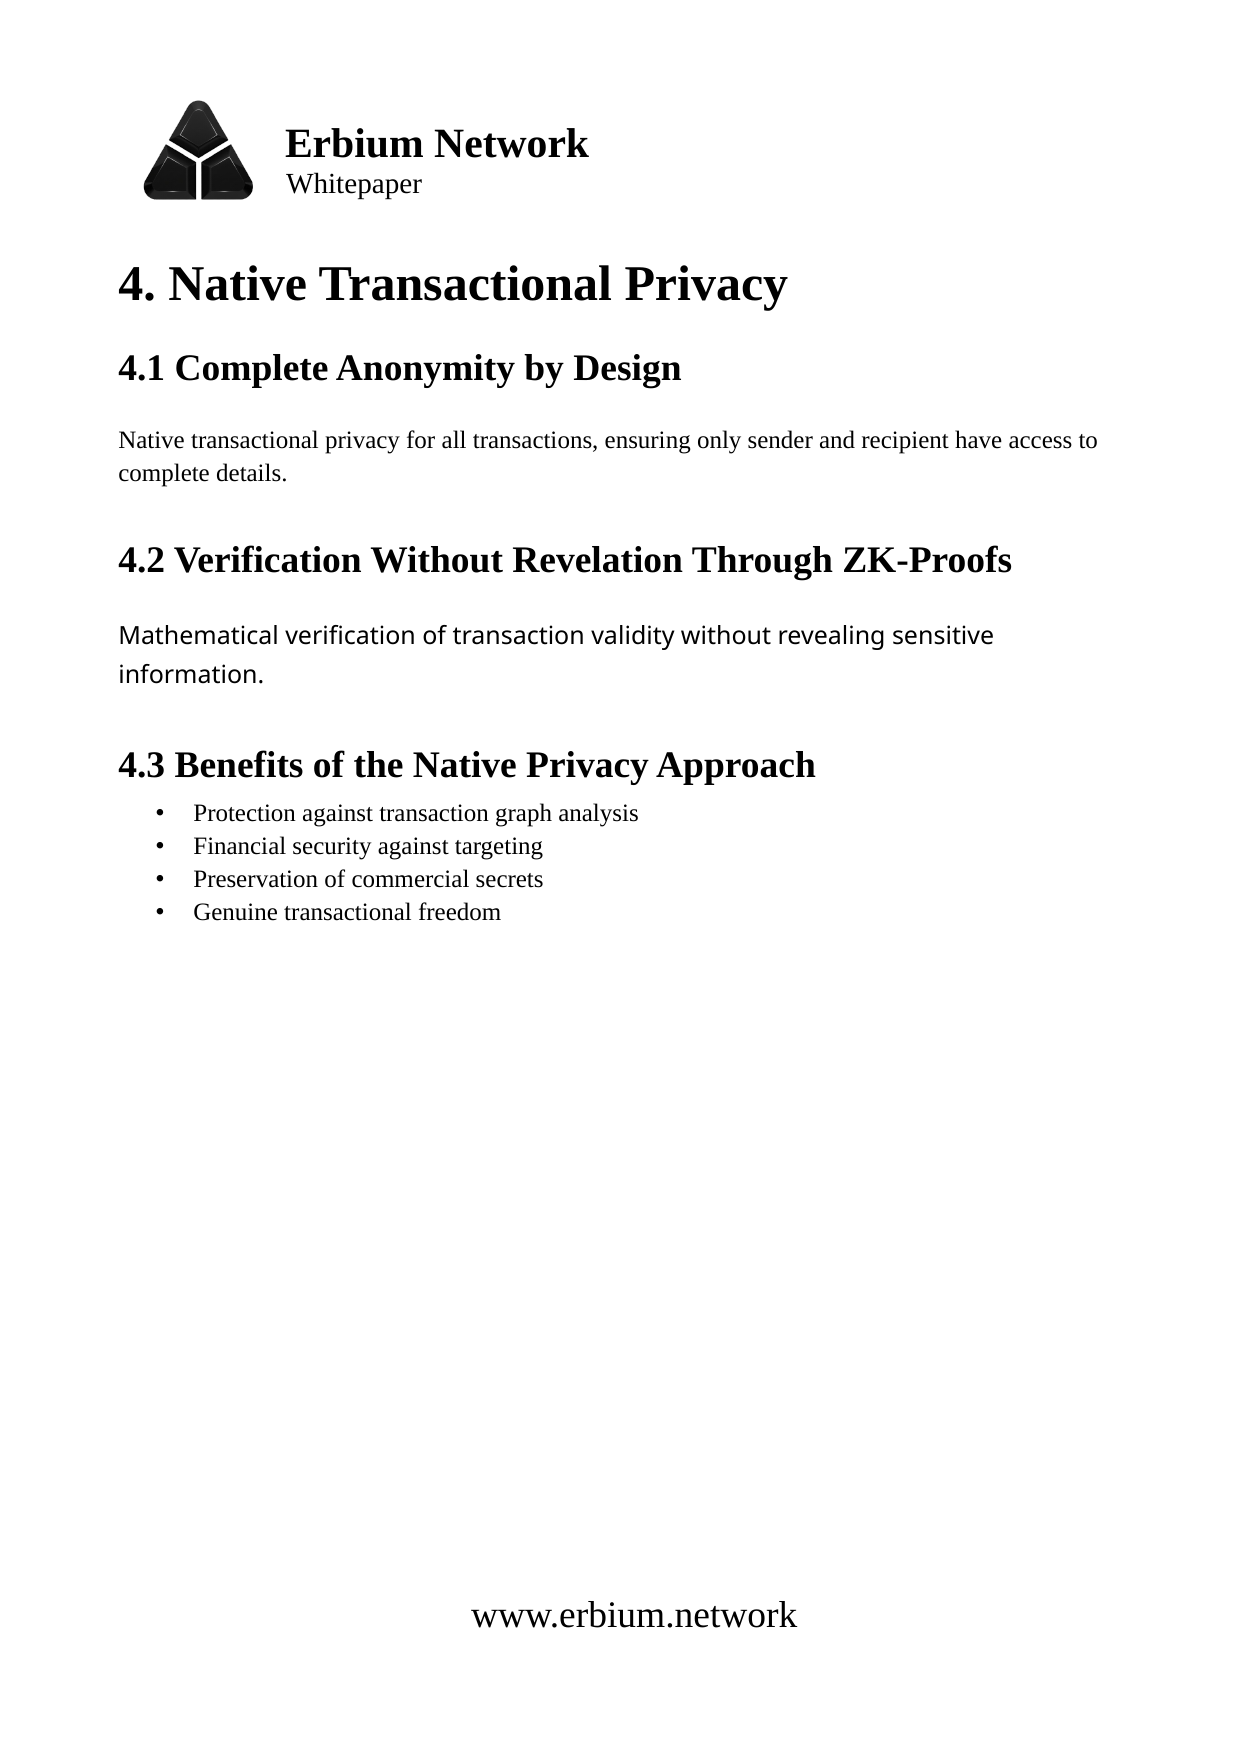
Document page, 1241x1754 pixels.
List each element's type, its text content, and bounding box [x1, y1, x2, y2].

subtitle 4. Native Transactional Privacy [118, 254, 1122, 312]
subtitle 4.2 Verification Without Revelation Through ZK-Proofs [118, 537, 1122, 581]
text Native transactional privacy for all transactions, ensuring only sender and recipient have access to complete details. [118, 426, 1122, 487]
list Financial security against targeting [156, 831, 1122, 859]
subtitle 4.3 Benefits of the Native Privacy Approach [118, 742, 1122, 785]
picture [119, 91, 280, 217]
list Genuine transactional freedom [156, 897, 1122, 926]
list Protection against transaction graph analysis [156, 798, 1122, 827]
list Preservation of commercial secrets [156, 864, 1122, 893]
text Mathematical verification of transaction validity without revealing sensitive information. [118, 618, 1122, 691]
subtitle 4.1 Complete Anonymity by Design [118, 345, 1122, 388]
